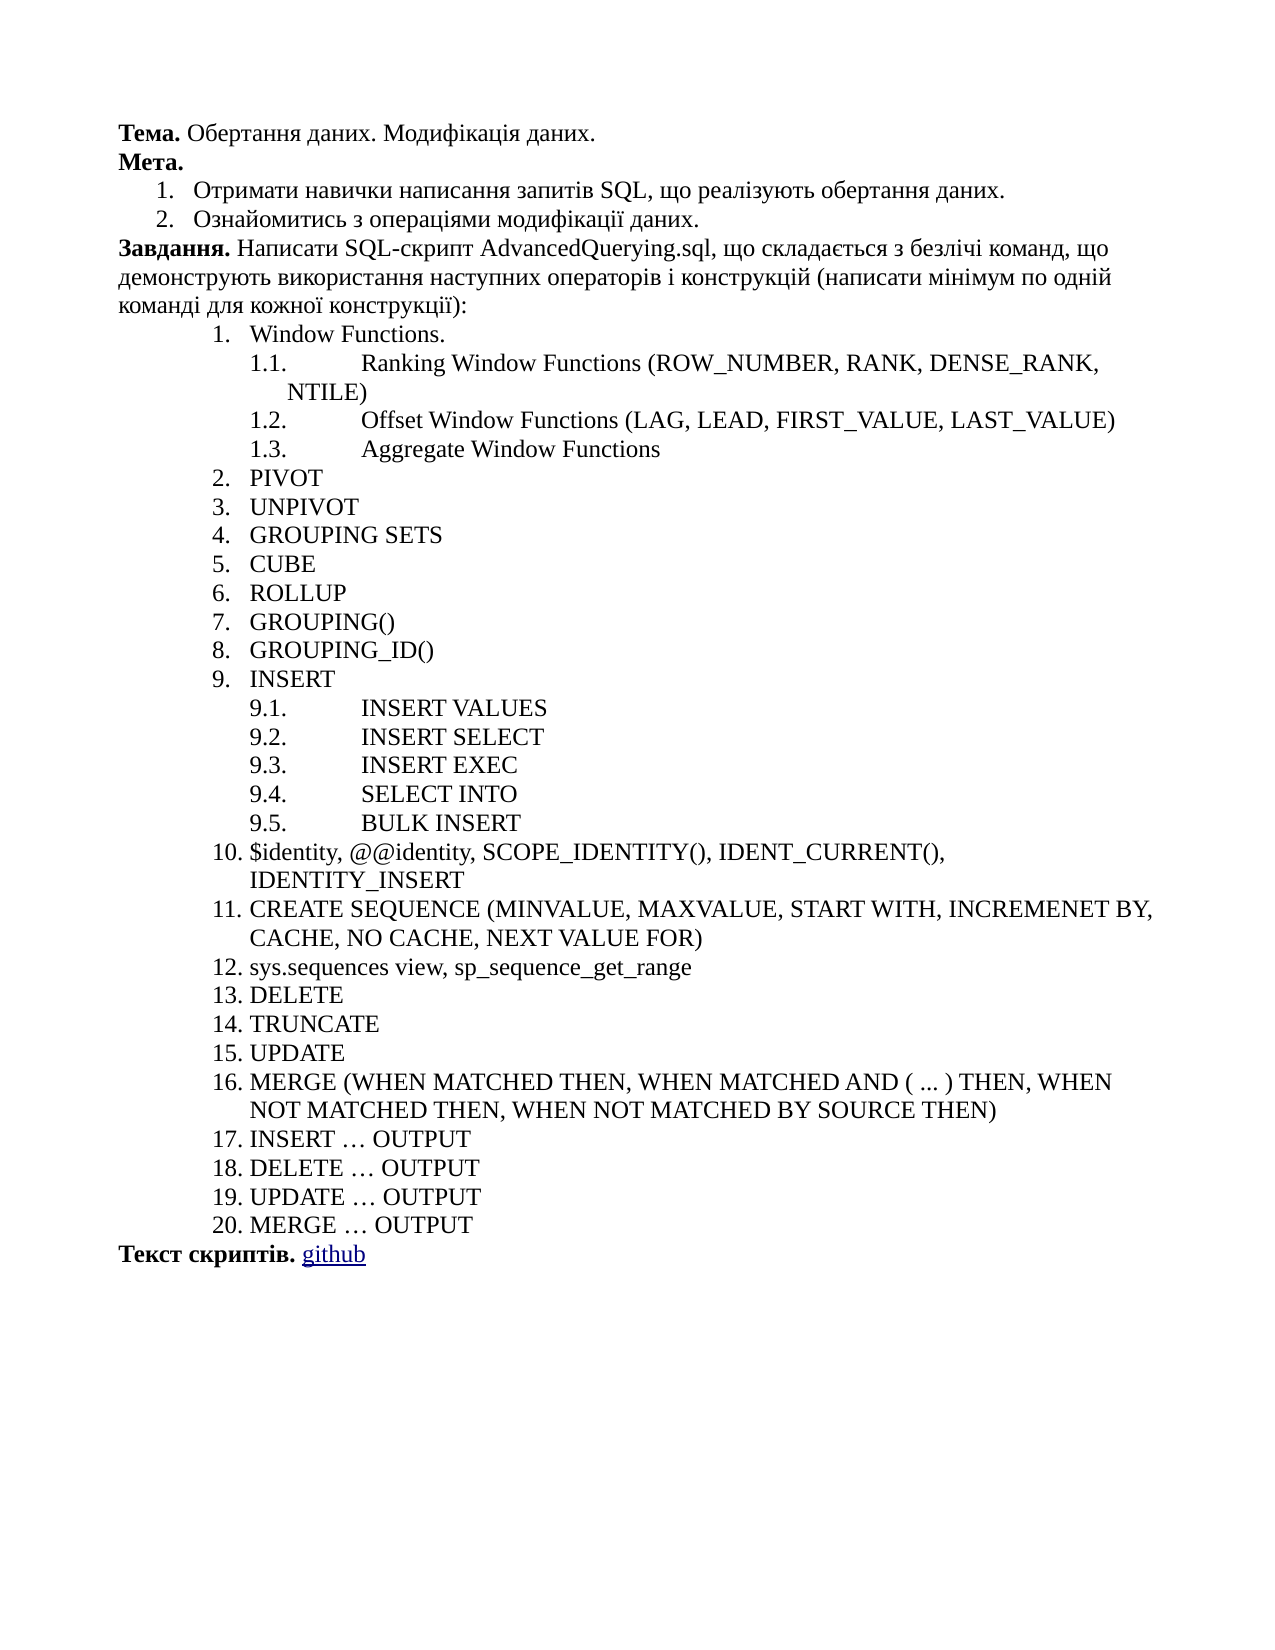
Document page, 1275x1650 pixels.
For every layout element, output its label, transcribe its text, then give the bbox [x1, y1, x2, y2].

list MERGE (WHEN MATCHED THEN, WHEN MATCHED AND ( ... ) THEN, WHEN NOT MATCHED THEN, WHEN NOT MATCHED BY SOURCE THEN) [212, 1067, 1157, 1124]
list ROLLUP [212, 578, 1157, 607]
list MERGE … OUTPUT [212, 1211, 1157, 1239]
list DELETE [212, 981, 1157, 1009]
text Тема. Обертання даних. Модифікація даних. [118, 118, 1157, 147]
list DELETE … OUTPUT [212, 1153, 1157, 1182]
list GROUPING_ID() [212, 636, 1157, 664]
list GROUPING SETS [212, 521, 1157, 549]
list UNPIVOT [212, 492, 1157, 521]
text Завдання. Написати SQL-скрипт AdvancedQuerying.sql, що складається з безлічі команд, що демонструють використання наступних операторів і конструкцій (написати мінімум по одній команді для кожної конструкції): [118, 233, 1157, 319]
list INSERT [212, 664, 1157, 693]
list INSERT VALUES [249, 693, 1157, 722]
list Offset Window Functions (LAG, LEAD, FIRST_VALUE, LAST_VALUE) [249, 406, 1157, 434]
list Ranking Window Functions (ROW_NUMBER, RANK, DENSE_RANK, NTILE) [249, 348, 1157, 406]
text Текст скриптів. github [118, 1239, 1157, 1268]
list CUBE [212, 549, 1157, 578]
list Window Functions. [212, 319, 1157, 348]
list GROUPING() [212, 607, 1157, 636]
list BULK INSERT [249, 808, 1157, 837]
list INSERT EXEC [249, 751, 1157, 779]
list TRUNCATE [212, 1009, 1157, 1038]
list Отримати навички написання запитів SQL, що реалізують обертання даних. [156, 176, 1157, 204]
list UPDATE … OUTPUT [212, 1182, 1157, 1211]
list sys.sequences view, sp_sequence_get_range [212, 952, 1157, 981]
list $identity, @@identity, SCOPE_IDENTITY(), IDENT_CURRENT(), IDENTITY_INSERT [212, 837, 1157, 894]
list PIVOT [212, 463, 1157, 492]
list UPDATE [212, 1038, 1157, 1067]
list Aggregate Window Functions [249, 434, 1157, 463]
list INSERT SELECT [249, 722, 1157, 751]
list CREATE SEQUENCE (MINVALUE, MAXVALUE, START WITH, INCREMENET BY, CACHE, NO CACHE, NEXT VALUE FOR) [212, 894, 1157, 952]
text Мета. [118, 147, 1157, 176]
list Ознайомитись з операціями модифікації даних. [156, 204, 1157, 233]
list INSERT … OUTPUT [212, 1124, 1157, 1153]
list SELECT INTO [249, 779, 1157, 808]
